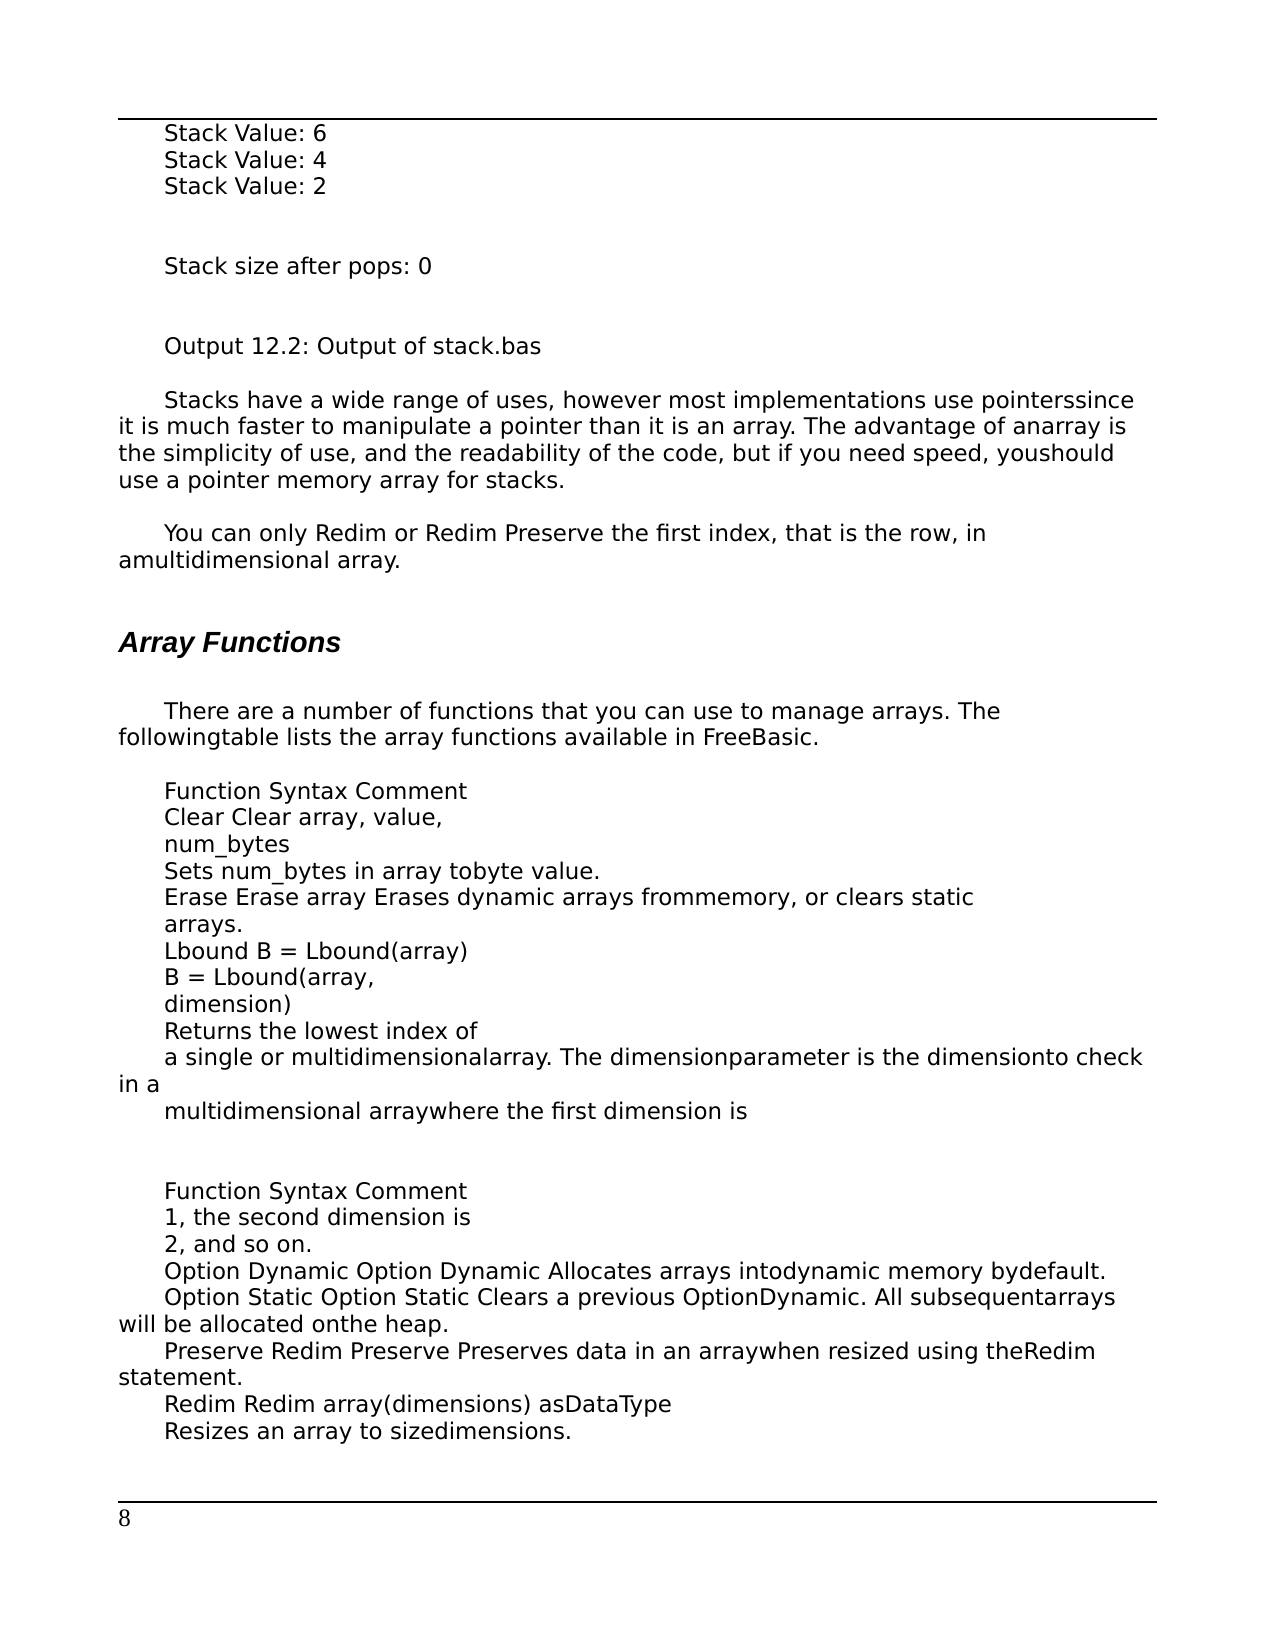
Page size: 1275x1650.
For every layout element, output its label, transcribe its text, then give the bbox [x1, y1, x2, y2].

text Output 12.2: Output of stack.bas [118, 333, 1157, 360]
text Function Syntax Comment [118, 1178, 1157, 1204]
text Lbound B = Lbound(array) [118, 938, 1157, 964]
text Stack Value: 4 [118, 147, 1157, 173]
text Resizes an array to sizedimensions. [118, 1418, 1157, 1444]
text Function Syntax Comment [118, 778, 1157, 804]
text Option Dynamic Option Dynamic Allocates arrays intodynamic memory bydefault. [118, 1258, 1157, 1284]
text Option Static Option Static Clears a previous OptionDynamic. All subsequentarrays will be allocated onthe heap. [118, 1284, 1157, 1338]
text dimension) [118, 991, 1157, 1018]
text Redim Redim array(dimensions) asDataType [118, 1391, 1157, 1418]
text a single or multidimensionalarray. The dimensionparameter is the dimensionto check in a [118, 1044, 1157, 1098]
text 1, the second dimension is [118, 1204, 1157, 1231]
text B = Lbound(array, [118, 964, 1157, 991]
text You can only Redim or Redim Preserve the first index, that is the row, in amultidimensional array. [118, 520, 1157, 573]
text Preserve Redim Preserve Preserves data in an arraywhen resized using theRedim statement. [118, 1338, 1157, 1391]
text Stack Value: 2 [118, 173, 1157, 200]
text arrays. [118, 911, 1157, 938]
text multidimensional arraywhere the first dimension is [118, 1098, 1157, 1124]
text Returns the lowest index of [118, 1018, 1157, 1044]
text Stack size after pops: 0 [118, 253, 1157, 280]
text There are a number of functions that you can use to manage arrays. The followingtable lists the array functions available in FreeBasic. [118, 698, 1157, 751]
text num_bytes [118, 831, 1157, 858]
text Clear Clear array, value, [118, 804, 1157, 831]
text Sets num_bytes in array tobyte value. [118, 858, 1157, 884]
text 2, and so on. [118, 1231, 1157, 1258]
text Stacks have a wide range of uses, however most implementations use pointerssince it is much faster to manipulate a pointer than it is an array. The advantage of anarray is the simplicity of use, and the readability of the code, but if you need speed, youshould use a pointer memory array for stacks. [118, 387, 1157, 493]
text Stack Value: 6 [118, 120, 1157, 147]
subtitle Array Functions [118, 625, 1157, 659]
text Erase Erase array Erases dynamic arrays frommemory, or clears static [118, 884, 1157, 911]
